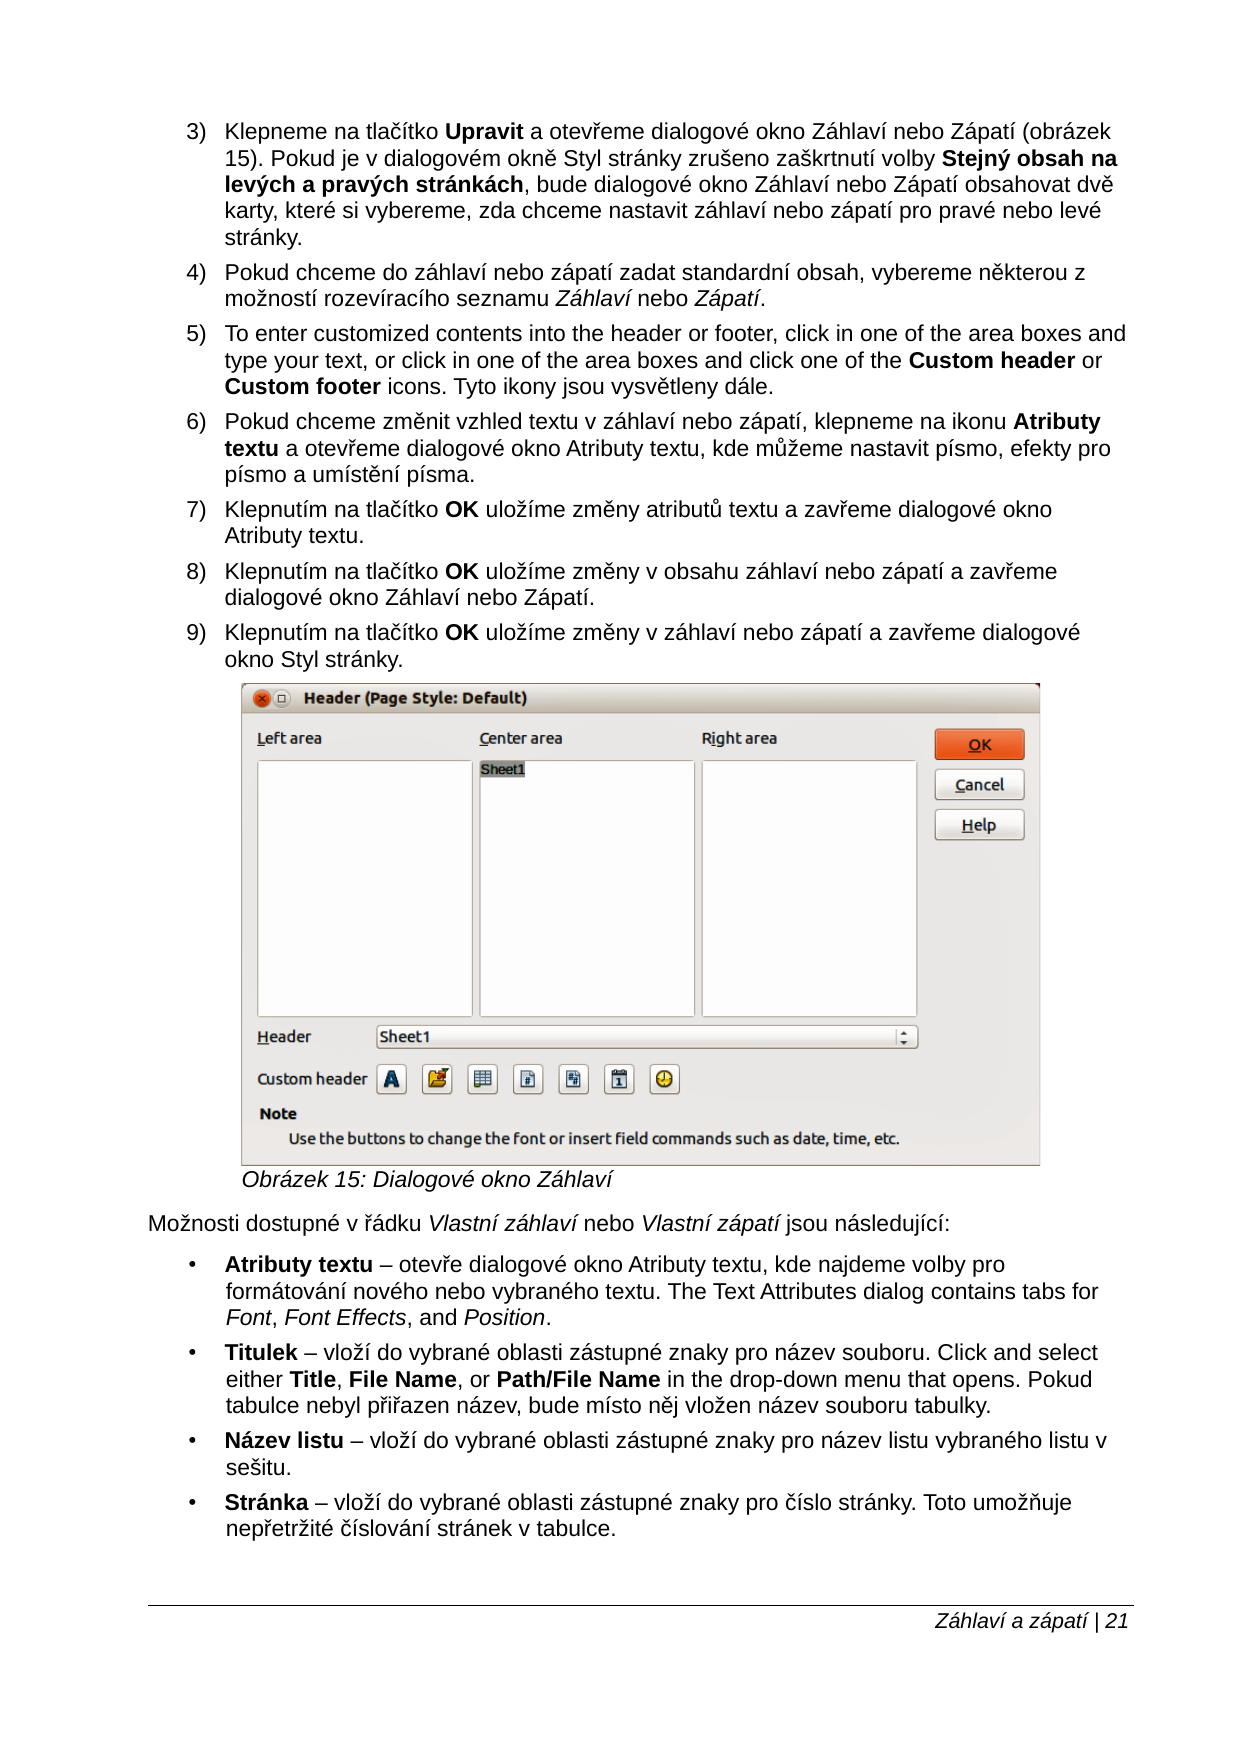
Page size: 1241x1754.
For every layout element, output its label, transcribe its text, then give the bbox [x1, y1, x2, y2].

list Klepneme na tlačítko Upravit a otevřeme dialogové okno Záhlaví nebo Zápatí (obrázek 15). Pokud je v dialogovém okně Styl stránky zrušeno zaškrtnutí volby Stejný obsah na levých a pravých stránkách, bude dialogové okno Záhlaví nebo Zápatí obsahovat dvě karty, které si vybereme, zda chceme nastavit záhlaví nebo zápatí pro pravé nebo levé stránky. [207, 118, 1134, 250]
text Možnosti dostupné v řádku Vlastní záhlaví nebo Vlastní zápatí jsou následující: [148, 1210, 1134, 1236]
list Atributy textu – otevře dialogové okno Atributy textu, kde najdeme volby pro formátování nového nebo vybraného textu. The Text Attributes dialog contains tabs for Font, Font Effects, and Position. [185, 1248, 1134, 1331]
list Klepnutím na tlačítko OK uložíme změny v záhlaví nebo zápatí a zavřeme dialogové okno Styl stránky. [207, 619, 1134, 672]
list Pokud chceme do záhlaví nebo zápatí zadat standardní obsah, vybereme některou z možností rozevíracího seznamu Záhlaví nebo Zápatí. [207, 259, 1134, 311]
list Klepnutím na tlačítko OK uložíme změny atributů textu a zavřeme dialogové okno Atributy textu. [207, 496, 1134, 549]
list Název listu – vloží do vybrané oblasti zástupné znaky pro název listu vybraného listu v sešitu. [185, 1424, 1134, 1480]
list Titulek – vloží do vybrané oblasti zástupné znaky pro název souboru. Click and select either Title, File Name, or Path/File Name in the drop-down menu that opens. Pokud tabulce nebyl přiřazen název, bude místo něj vložen název souboru tabulky. [185, 1336, 1134, 1418]
text Obrázek 15: Dialogové okno Záhlaví [241, 1166, 1040, 1192]
list Stránka – vloží do vybrané oblasti zástupné znaky pro číslo stránky. Toto umožňuje nepřetržité číslování stránek v tabulce. [185, 1486, 1134, 1544]
picture [241, 683, 1041, 1166]
list Pokud chceme změnit vzhled textu v záhlaví nebo zápatí, klepneme na ikonu Atributy textu a otevřeme dialogové okno Atributy textu, kde můžeme nastavit písmo, efekty pro písmo a umístění písma. [207, 408, 1134, 487]
list To enter customized contents into the header or footer, click in one of the area boxes and type your text, or click in one of the area boxes and click one of the Custom header or Custom footer icons. Tyto ikony jsou vysvětleny dále. [207, 320, 1134, 399]
list Klepnutím na tlačítko OK uložíme změny v obsahu záhlaví nebo zápatí a zavřeme dialogové okno Záhlaví nebo Zápatí. [207, 558, 1134, 610]
